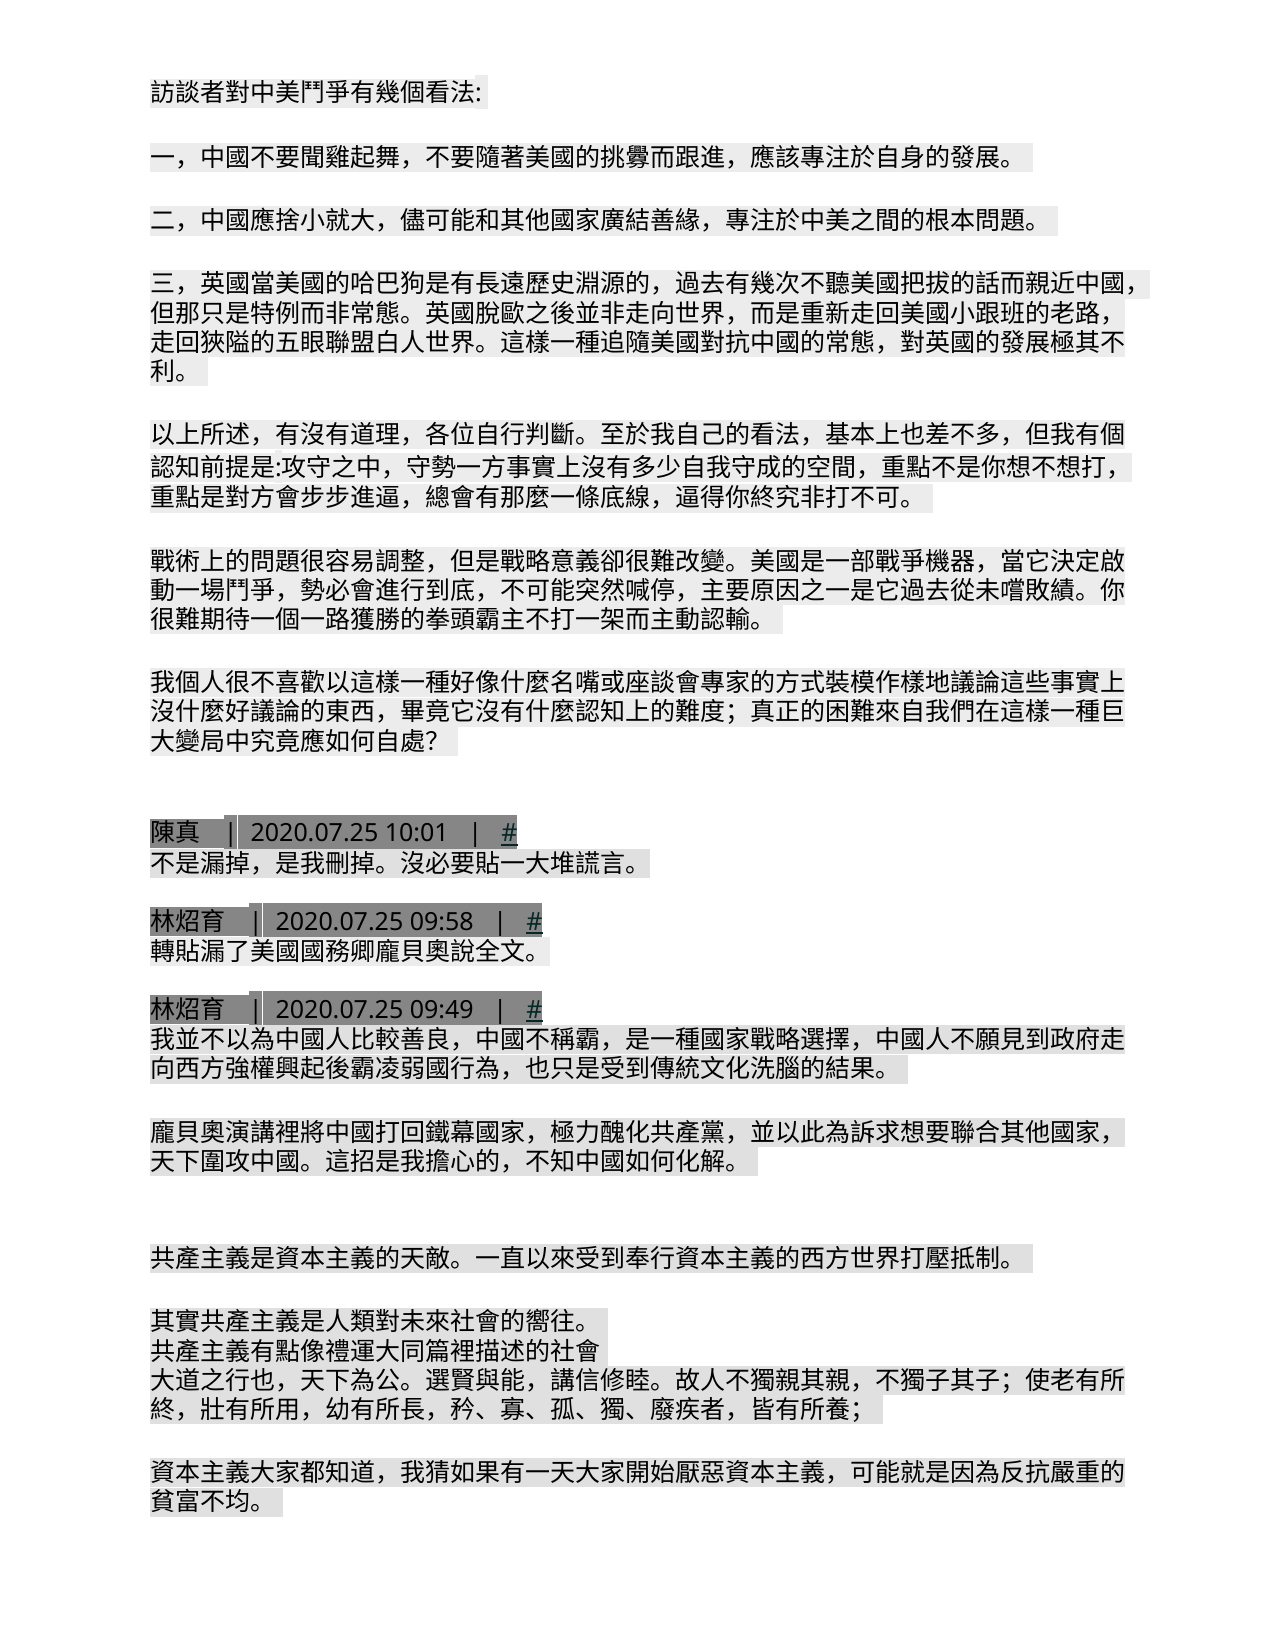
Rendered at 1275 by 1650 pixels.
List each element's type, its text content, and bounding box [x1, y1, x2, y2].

text 我並不以為中國人比較善良，中國不稱霸，是一種國家戰略選擇，中國人不願見到政府走向西方強權興起後霸凌弱國行為，也只是受到傳統文化洗腦的結果。 龐貝奧演講裡將中國打回鐵幕國家，極力醜化共產黨，並以此為訴求想要聯合其他國家，天下圍攻中國。這招是我擔心的，不知中國如何化解。 共產主義是資本主義的天敵。一直以來受到奉行資本主義的西方世界打壓抵制。 其實共產主義是人類對未來社會的嚮往。 共產主義有點像禮運大同篇裡描述的社會 大道之行也，天下為公。選賢與能，講信修睦。故人不獨親其親，不獨子其子；使老有所終，壯有所用，幼有所長，矜、寡、孤、獨、廢疾者，皆有所養； 資本主義大家都知道，我猜如果有一天大家開始厭惡資本主義，可能就是因為反抗嚴重的貧富不均。 [150, 1025, 1125, 1551]
text 轉貼漏了美國國務卿龐貝奧說全文。 [150, 937, 1125, 966]
text 有個訪談，不妨看看，直接看文字稿比較快: https://bit.ly/3jGFpPd 訪談者對中美鬥爭有幾個看法: 一，中國不要聞雞起舞，不要隨著美國的挑釁而跟進，應該專注於自身的發展。 二，中國應捨小就大，儘可能和其他國家廣結善緣，專注於中美之間的根本問題。 三，英國當美國的哈巴狗是有長遠歷史淵源的，過去有幾次不聽美國把拔的話而親近中國，但那只是特例而非常態。英國脫歐之後並非走向世界，而是重新走回美國小跟班的老路，走回狹隘的五眼聯盟白人世界。這樣一種追隨美國對抗中國的常態，對英國的發展極其不利。 以上所述，有沒有道理，各位自行判斷。至於我自己的看法，基本上也差不多，但我有個認知前提是:攻守之中，守勢一方事實上沒有多少自我守成的空間，重點不是你想不想打，重點是對方會步步進逼，總會有那麼一條底線，逼得你終究非打不可。 戰術上的問題很容易調整，但是戰略意義卻很難改變。美國是一部戰爭機器，當它決定啟動一場鬥爭，勢必會進行到底，不可能突然喊停，主要原因之一是它過去從未嚐敗績。你很難期待一個一路獲勝的拳頭霸主不打一架而主動認輸。 我個人很不喜歡以這樣一種好像什麼名嘴或座談會專家的方式裝模作樣地議論這些事實上沒什麼好議論的東西，畢竟它沒有什麼認知上的難度；真正的困難來自我們在這樣一種巨大變局中究竟應如何自處？ [150, 75, 1125, 790]
text 林炤育 | 2020.07.25 09:49 | # [150, 991, 1125, 1025]
text 陳真 | 2020.07.25 10:01 | # [150, 815, 1125, 849]
text 不是漏掉，是我刪掉。沒必要貼一大堆謊言。 [150, 849, 1125, 878]
text 林炤育 | 2020.07.25 09:58 | # [150, 903, 1125, 937]
